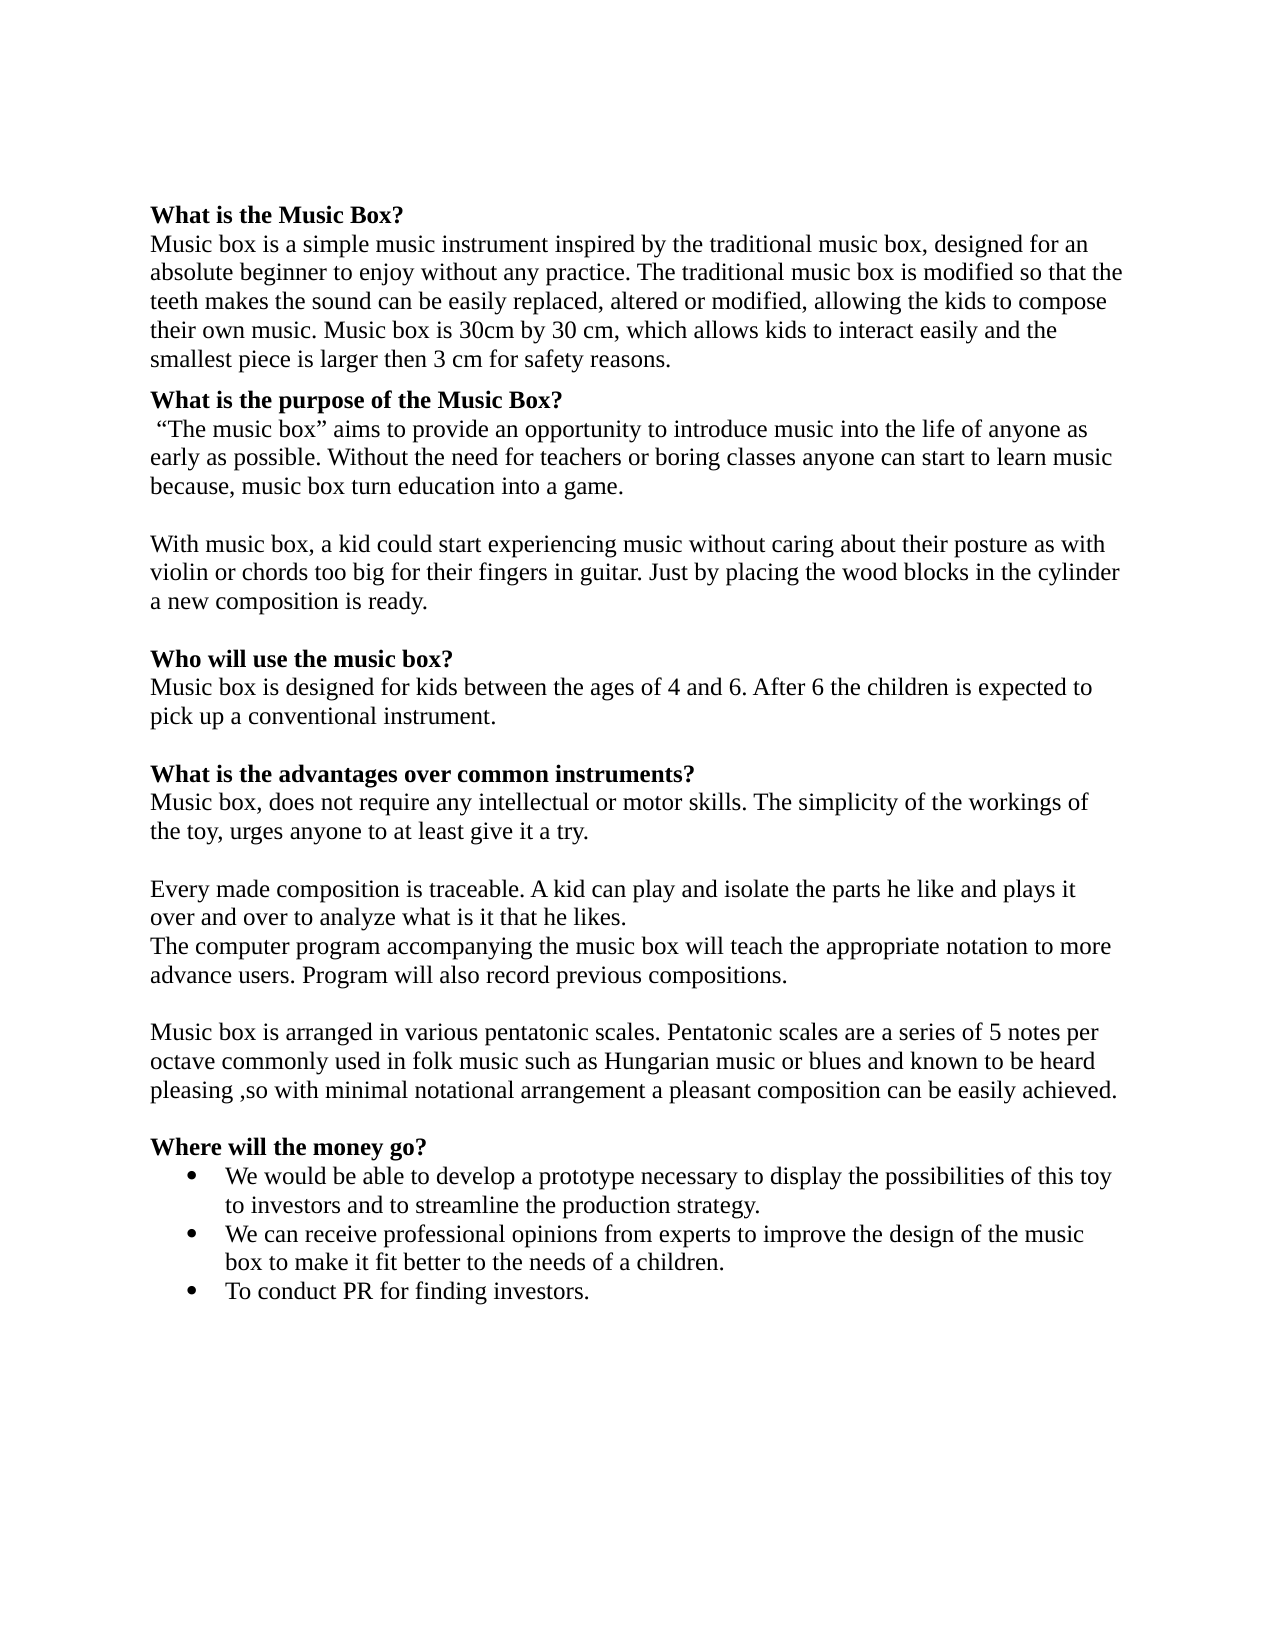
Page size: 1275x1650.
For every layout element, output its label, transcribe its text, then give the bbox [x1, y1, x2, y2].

list To conduct PR for finding investors. [187, 1276, 1125, 1305]
text Music box is arranged in various pentatonic scales. Pentatonic scales are a series of 5 notes per octave commonly used in folk music such as Hungarian music or blues and known to be heard pleasing ,so with minimal notational arrangement a pleasant composition can be easily achieved. [150, 1017, 1125, 1104]
text With music box, a kid could start experiencing music without caring about their posture as with violin or chords too big for their fingers in guitar. Just by placing the wood blocks in the cylinder a new composition is ready. [150, 529, 1125, 615]
text “The music box” aims to provide an opportunity to introduce music into the life of anyone as early as possible. Without the need for teachers or boring classes anyone can start to learn music because, music box turn education into a game. [150, 414, 1125, 500]
text What is the purpose of the Music Box? [150, 385, 1125, 414]
text What is the advantages over common instruments? [150, 759, 1125, 787]
text Music box, does not require any intellectual or motor skills. The simplicity of the workings of the toy, urges anyone to at least give it a try. [150, 787, 1125, 845]
text Music box is designed for kids between the ages of 4 and 6. After 6 the children is expected to pick up a conventional instrument. [150, 672, 1125, 730]
text Every made composition is traceable. A kid can play and isolate the parts he like and plays it over and over to analyze what is it that he likes. [150, 874, 1125, 931]
text Who will use the music box? [150, 644, 1125, 672]
list We would be able to develop a prototype necessary to display the possibilities of this toy to investors and to streamline the production strategy. [187, 1161, 1125, 1219]
text Where will the money go? [150, 1132, 1125, 1161]
subtitle What is the Music Box? [150, 200, 1125, 229]
text The computer program accompanying the music box will teach the appropriate notation to more advance users. Program will also record previous compositions. [150, 931, 1125, 989]
text Music box is a simple music instrument inspired by the traditional music box, designed for an absolute beginner to enjoy without any practice. The traditional music box is modified so that the teeth makes the sound can be easily replaced, altered or modified, allowing the kids to compose their own music. Music box is 30cm by 30 cm, which allows kids to interact easily and the smallest piece is larger then 3 cm for safety reasons. [150, 229, 1125, 372]
list We can receive professional opinions from experts to improve the design of the music box to make it fit better to the needs of a children. [187, 1219, 1125, 1276]
